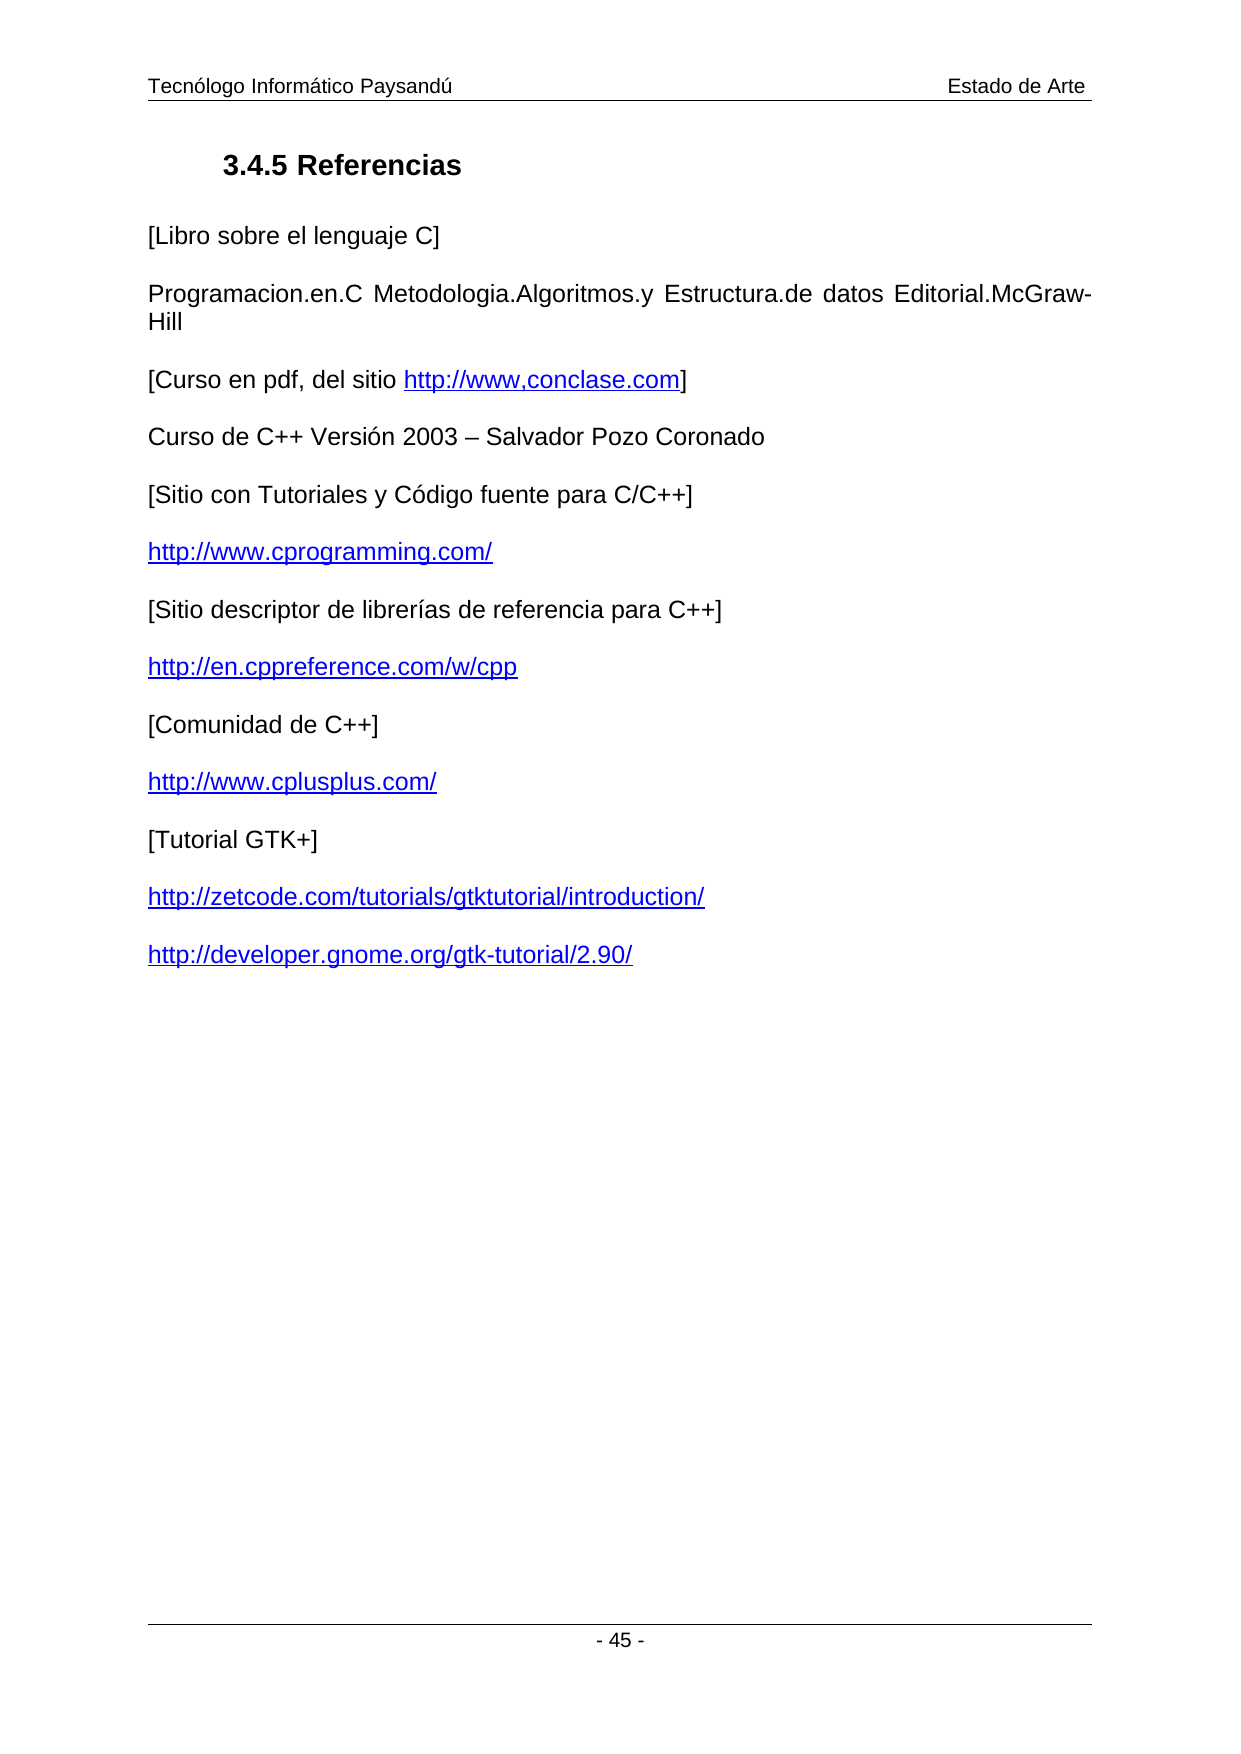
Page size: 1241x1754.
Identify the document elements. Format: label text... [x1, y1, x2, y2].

text http://developer.gnome.org/gtk-tutorial/2.90/ [148, 940, 1092, 968]
text http://www.cprogramming.com/ [148, 537, 1092, 566]
text [Comunidad de C++] [148, 710, 1092, 738]
text http://en.cppreference.com/w/cpp [148, 652, 1092, 681]
text http://www.cplusplus.com/ [148, 767, 1092, 796]
text [Curso en pdf, del sitio http://www,conclase.com] [148, 365, 1092, 393]
subtitle Referencias [223, 148, 1092, 181]
text [Tutorial GTK+] [148, 825, 1092, 853]
text [Sitio descriptor de librerías de referencia para C++] [148, 595, 1092, 623]
text http://zetcode.com/tutorials/gtktutorial/introduction/ [148, 882, 1092, 911]
text [Sitio con Tutoriales y Código fuente para C/C++] [148, 480, 1092, 508]
text Curso de C++ Versión 2003 – Salvador Pozo Coronado [148, 422, 1092, 451]
text [Libro sobre el lenguaje C] [148, 221, 1092, 250]
text Programacion.en.C Metodologia.Algoritmos.y Estructura.de datos Editorial.McGraw-Hill [148, 278, 1092, 336]
